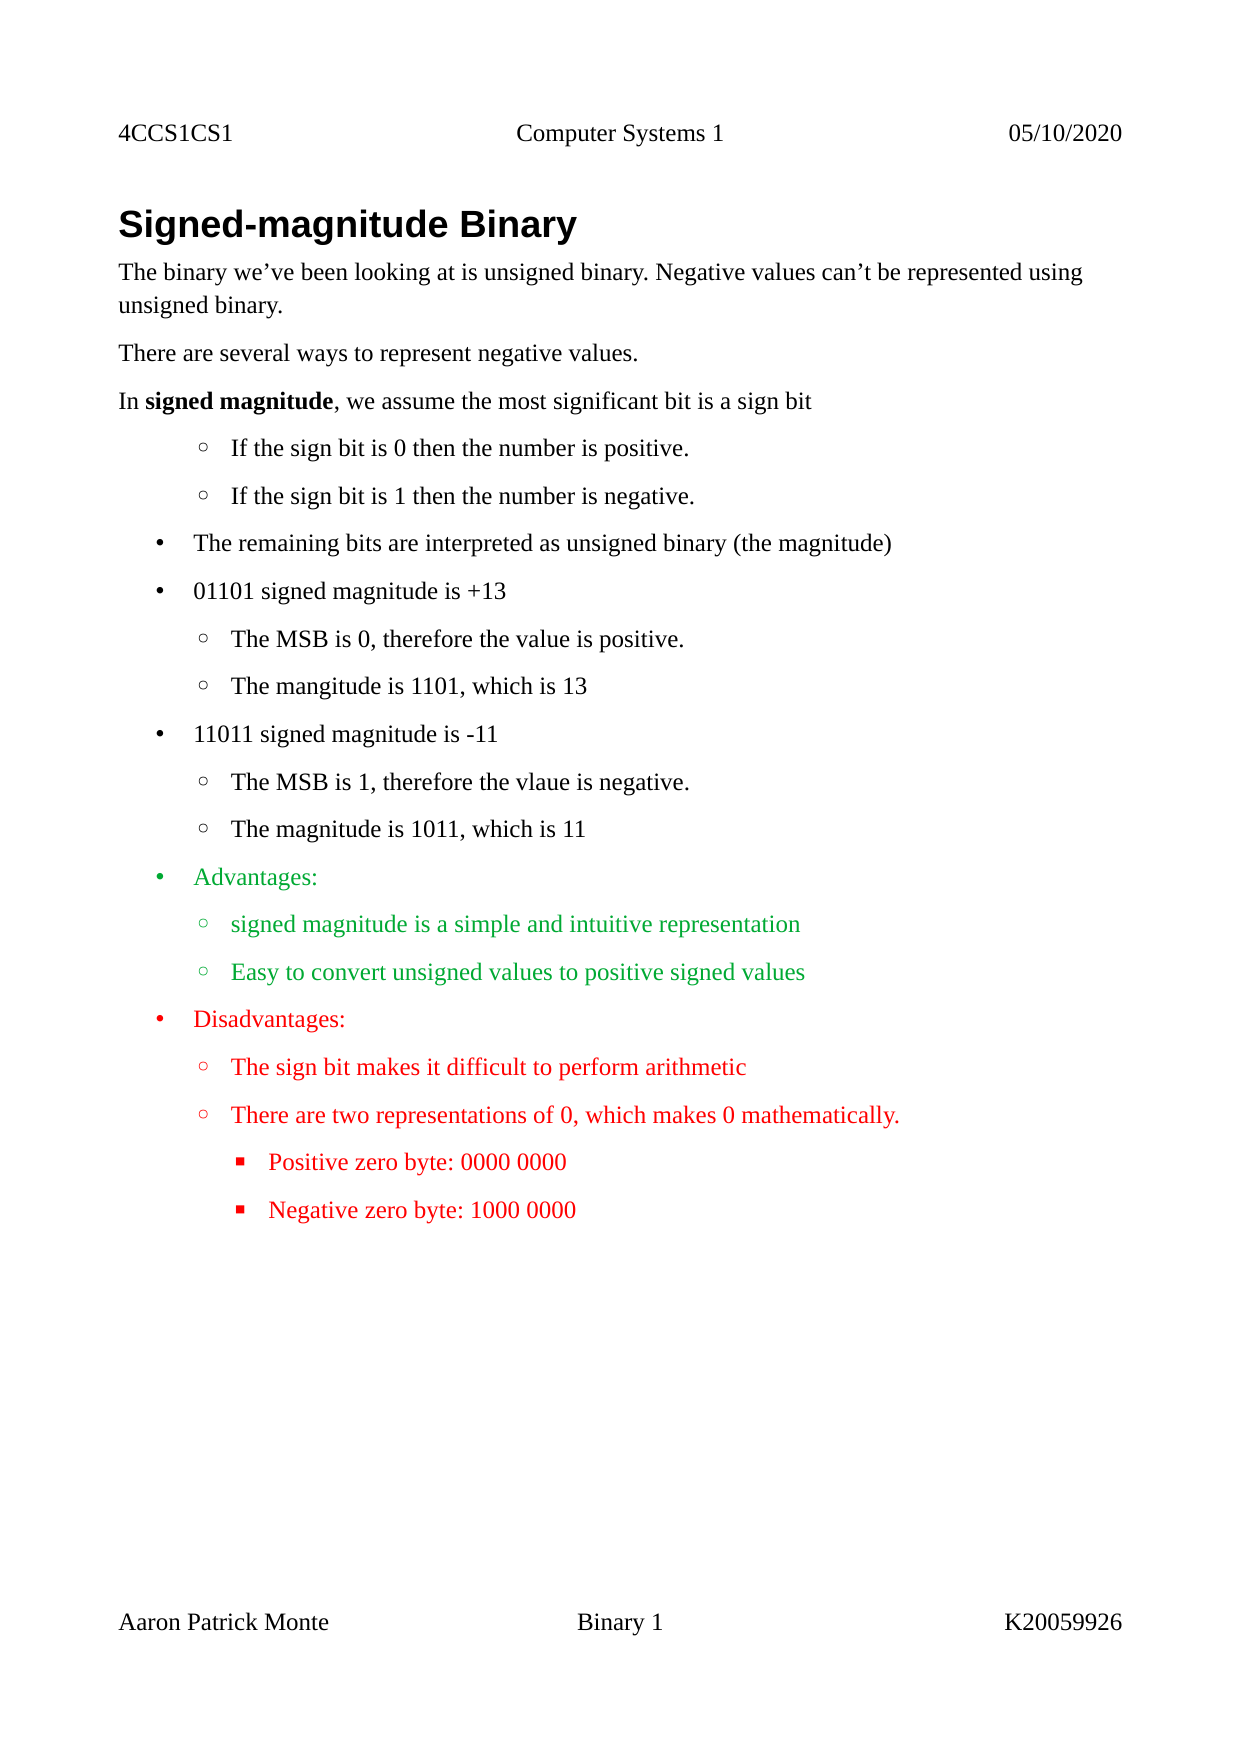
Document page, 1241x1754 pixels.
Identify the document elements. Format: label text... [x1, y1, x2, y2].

list Negative zero byte: 1000 0000 [231, 1195, 1122, 1224]
list The magnitude is 1011, which is 11 [193, 814, 1122, 843]
list The MSB is 1, therefore the vlaue is negative. [193, 767, 1122, 795]
list The MSB is 0, therefore the value is positive. [193, 624, 1122, 652]
list 01101 signed magnitude is +13 [156, 576, 1122, 605]
list Disadvantages: [156, 1004, 1122, 1033]
list The mangitude is 1101, which is 13 [193, 671, 1122, 700]
list Advantages: [156, 862, 1122, 891]
text The binary we’ve been looking at is unsigned binary. Negative values can’t be represented using unsigned binary. [118, 257, 1122, 319]
list If the sign bit is 1 then the number is negative. [193, 481, 1122, 510]
list Positive zero byte: 0000 0000 [231, 1147, 1122, 1176]
list Easy to convert unsigned values to positive signed values [193, 957, 1122, 986]
list If the sign bit is 0 then the number is positive. [193, 433, 1122, 462]
text There are several ways to represent negative values. [118, 338, 1122, 367]
list signed magnitude is a simple and intuitive representation [193, 909, 1122, 938]
list There are two representations of 0, which makes 0 mathematically. [193, 1100, 1122, 1128]
text In signed magnitude, we assume the most significant bit is a sign bit [118, 386, 1122, 414]
subtitle Signed-magnitude Binary [118, 201, 1122, 245]
list The remaining bits are interpreted as unsigned binary (the magnitude) [156, 528, 1122, 557]
list The sign bit makes it difficult to perform arithmetic [193, 1052, 1122, 1081]
list 11011 signed magnitude is -11 [156, 719, 1122, 748]
